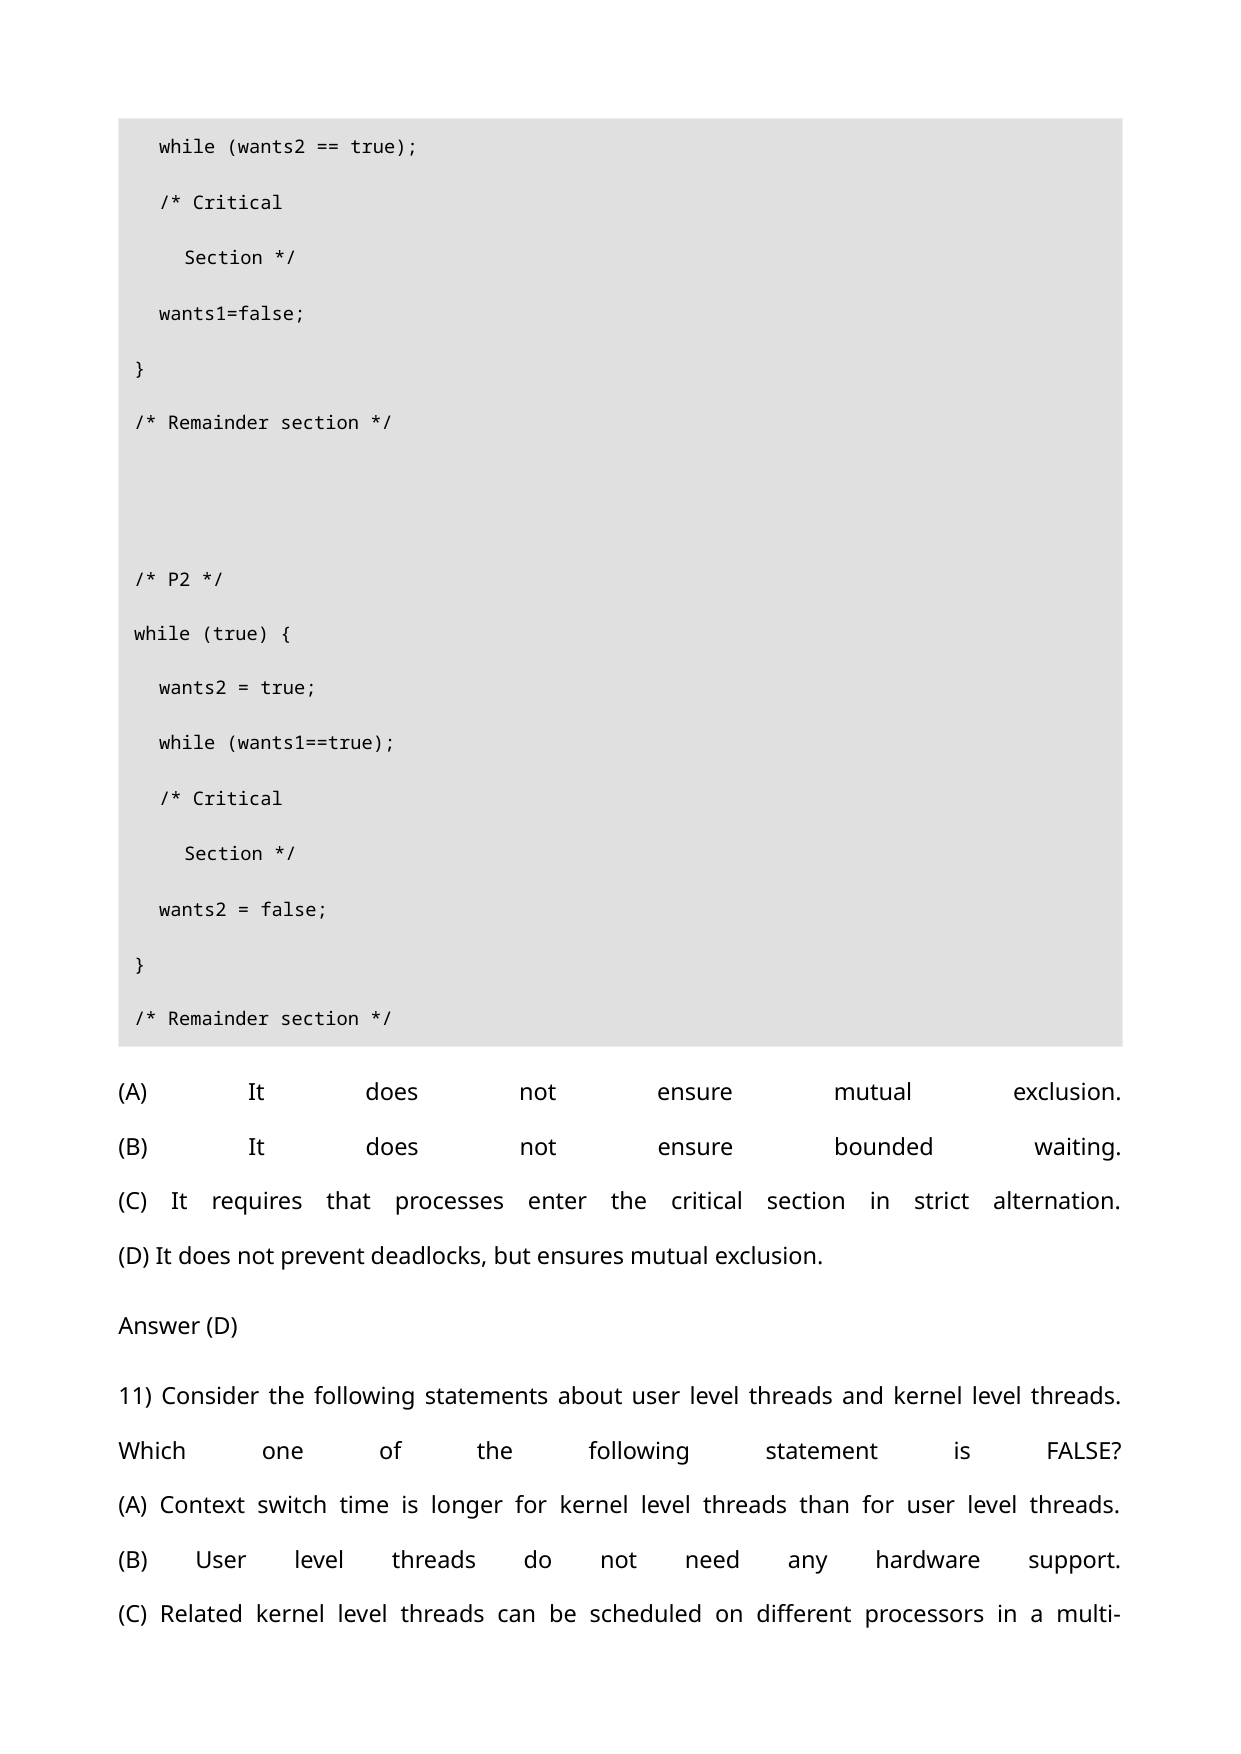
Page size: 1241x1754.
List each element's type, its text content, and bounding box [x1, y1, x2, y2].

text /* Remainder section */ [119, 990, 1122, 1046]
text Answer (D) [118, 1309, 1122, 1341]
text while (wants1==true); [119, 714, 1122, 756]
text /* Critical [119, 769, 1122, 811]
text while (true) { [119, 604, 1122, 646]
text wants2 = false; [119, 880, 1122, 922]
text Section */ [119, 229, 1122, 271]
text 11) Consider the following statements about user level threads and kernel level threads. Which one of the following statement is FALSE? (A) Context switch time is longer for kernel level threads than for user level threads. (B) User level threads do not need any hardware support. (C) Related kernel level threads can be scheduled on different processors in a multi- [118, 1379, 1122, 1630]
text wants1=false; [119, 284, 1122, 326]
text wants2 = true; [119, 658, 1122, 701]
text /* Remainder section */ [119, 394, 1122, 435]
text /* P2 */ [119, 550, 1122, 592]
text while (wants2 == true); [119, 119, 1122, 160]
text } [119, 340, 1122, 381]
text Section */ [119, 825, 1122, 867]
text (A) It does not ensure mutual exclusion. (B) It does not ensure bounded waiting. (C) It requires that processes enter the critical section in strict alternation. (D) It does not prevent deadlocks, but ensures mutual exclusion. [118, 1075, 1122, 1271]
text } [119, 936, 1122, 977]
text /* Critical [119, 173, 1122, 216]
